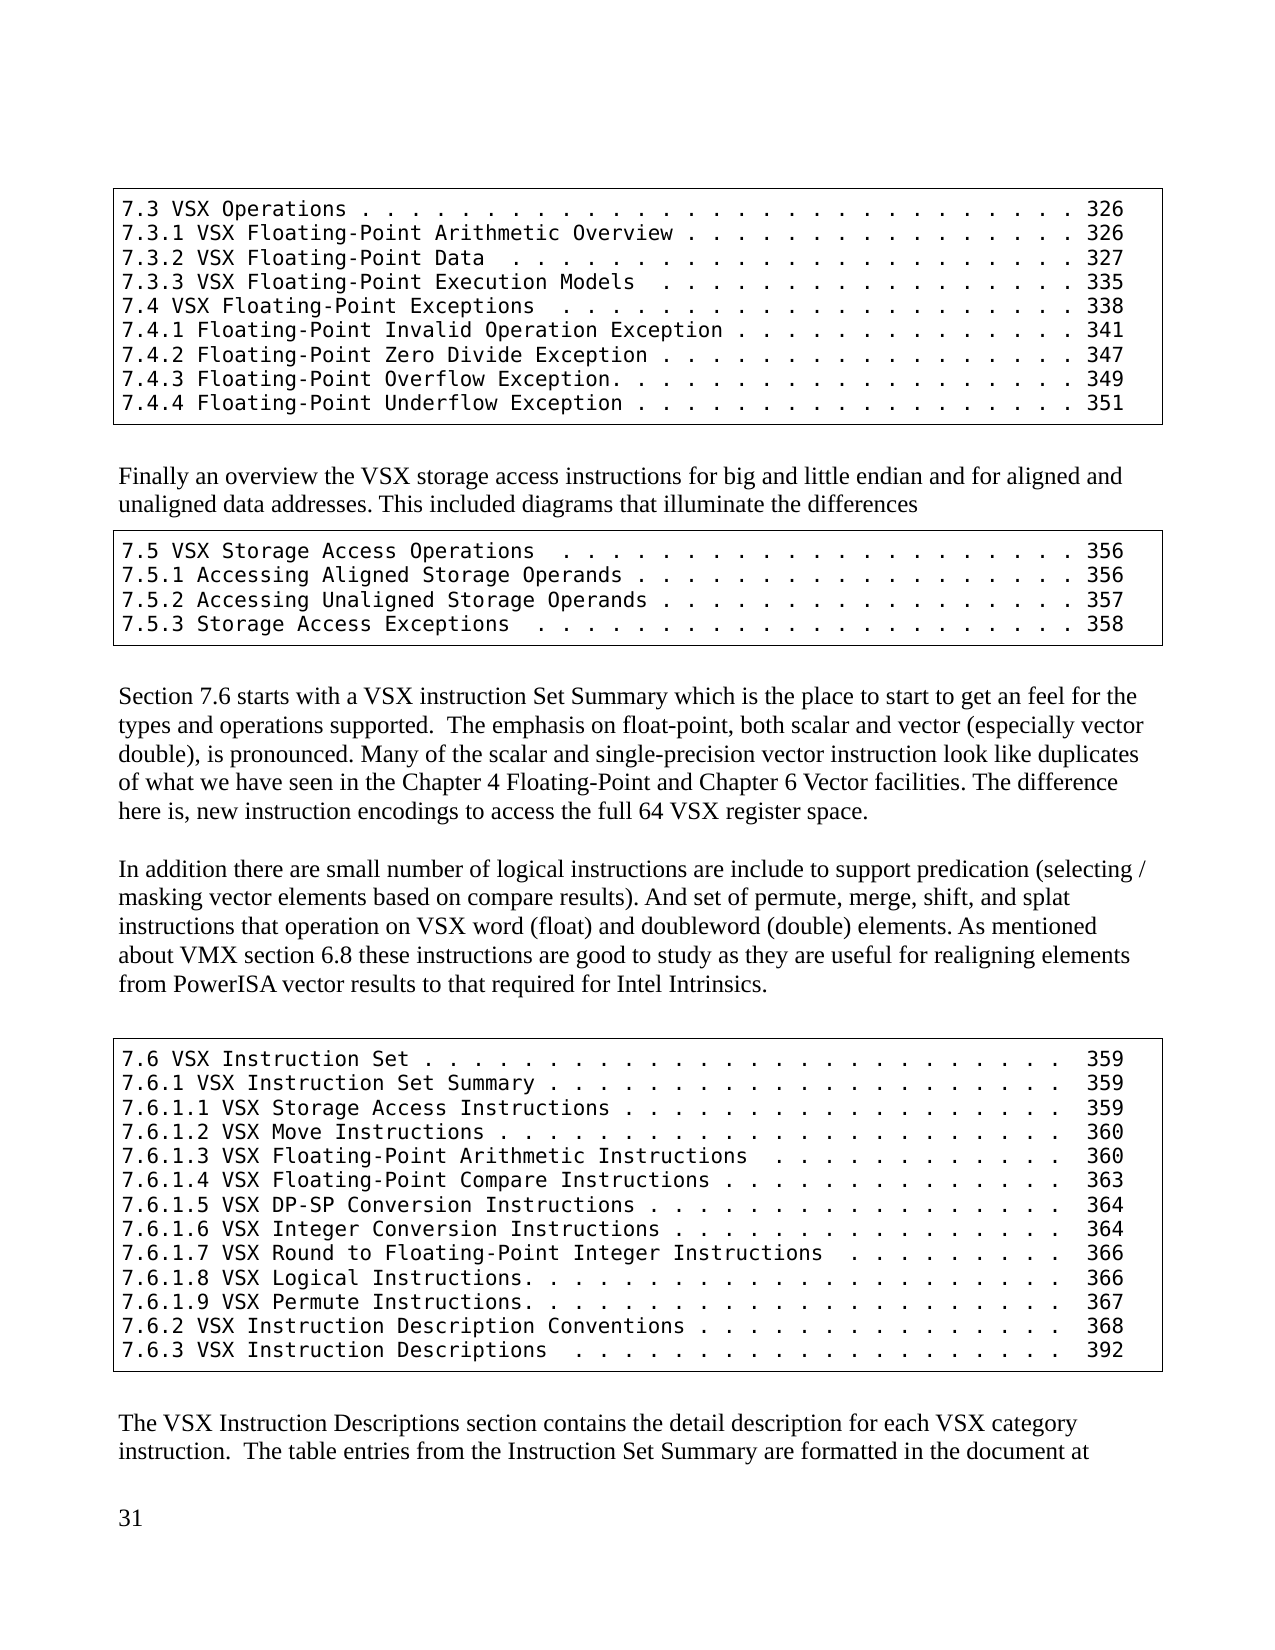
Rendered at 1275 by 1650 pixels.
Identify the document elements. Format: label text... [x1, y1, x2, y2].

text 7.3.1 VSX Floating-Point Arithmetic Overview . . . . . . . . . . . . . . . . 326 [121, 221, 1153, 246]
text 7.6.3 VSX Instruction Descriptions . . . . . . . . . . . . . . . . . . . . 392 [121, 1338, 1153, 1363]
text 7.6.1.8 VSX Logical Instructions. . . . . . . . . . . . . . . . . . . . . . 366 [121, 1266, 1153, 1290]
text 7.6.1.2 VSX Move Instructions . . . . . . . . . . . . . . . . . . . . . . . 360 [121, 1120, 1153, 1144]
text 7.6.1.4 VSX Floating-Point Compare Instructions . . . . . . . . . . . . . . 363 [121, 1168, 1153, 1193]
text 7.6.1.9 VSX Permute Instructions. . . . . . . . . . . . . . . . . . . . . . 367 [121, 1290, 1153, 1314]
text Finally an overview the VSX storage access instructions for big and little endian and for aligned and unaligned data addresses. This included diagrams that illuminate the differences [118, 461, 1157, 518]
text 7.6.2 VSX Instruction Description Conventions . . . . . . . . . . . . . . . 368 [121, 1314, 1153, 1338]
text 7.6.1.3 VSX Floating-Point Arithmetic Instructions . . . . . . . . . . . . 360 [121, 1144, 1153, 1168]
text 7.3.3 VSX Floating-Point Execution Models . . . . . . . . . . . . . . . . . 335 [121, 270, 1153, 294]
text 7.4.4 Floating-Point Underflow Exception . . . . . . . . . . . . . . . . . . 351 [121, 391, 1153, 416]
text 7.5.1 Accessing Aligned Storage Operands . . . . . . . . . . . . . . . . . . 356 [121, 563, 1153, 588]
text Section 7.6 starts with a VSX instruction Set Summary which is the place to start to get an feel for the types and operations supported. The emphasis on float-point, both scalar and vector (especially vector double), is pronounced. Many of the scalar and single-precision vector instruction look like duplicates of what we have seen in the Chapter 4 Floating-Point and Chapter 6 Vector facilities. The difference here is, new instruction encodings to access the full 64 VSX register space. [118, 681, 1157, 825]
text In addition there are small number of logical instructions are include to support predication (selecting / masking vector elements based on compare results). And set of permute, merge, shift, and splat instructions that operation on VSX word (float) and doubleword (double) elements. As mentioned about VMX section 6.8 these instructions are good to study as they are useful for realigning elements from PowerISA vector results to that required for Intel Intrinsics. [118, 854, 1157, 997]
text 7.4.3 Floating-Point Overflow Exception. . . . . . . . . . . . . . . . . . . 349 [121, 367, 1153, 391]
text 7.6.1.1 VSX Storage Access Instructions . . . . . . . . . . . . . . . . . . 359 [121, 1096, 1153, 1120]
text 7.5.2 Accessing Unaligned Storage Operands . . . . . . . . . . . . . . . . . 357 [121, 588, 1153, 612]
text 7.6 VSX Instruction Set . . . . . . . . . . . . . . . . . . . . . . . . . . 359 [121, 1047, 1153, 1071]
text 7.4 VSX Floating-Point Exceptions . . . . . . . . . . . . . . . . . . . . . 338 [121, 294, 1153, 318]
text 7.6.1.5 VSX DP-SP Conversion Instructions . . . . . . . . . . . . . . . . . 364 [121, 1193, 1153, 1217]
text 7.3.2 VSX Floating-Point Data . . . . . . . . . . . . . . . . . . . . . . . 327 [121, 246, 1153, 270]
text 7.6.1.6 VSX Integer Conversion Instructions . . . . . . . . . . . . . . . . 364 [121, 1217, 1153, 1241]
text 7.3 VSX Operations . . . . . . . . . . . . . . . . . . . . . . . . . . . . . 326 [121, 197, 1153, 221]
text 7.6.1 VSX Instruction Set Summary . . . . . . . . . . . . . . . . . . . . . 359 [121, 1071, 1153, 1096]
text 7.6.1.7 VSX Round to Floating-Point Integer Instructions . . . . . . . . . 366 [121, 1241, 1153, 1266]
text 7.5 VSX Storage Access Operations . . . . . . . . . . . . . . . . . . . . . 356 [121, 539, 1153, 563]
text The VSX Instruction Descriptions section contains the detail description for each VSX category instruction. The table entries from the Instruction Set Summary are formatted in the document at [118, 1408, 1157, 1465]
text 7.5.3 Storage Access Exceptions . . . . . . . . . . . . . . . . . . . . . . 358 [121, 612, 1153, 636]
text 7.4.1 Floating-Point Invalid Operation Exception . . . . . . . . . . . . . . 341 [121, 318, 1153, 343]
text 7.4.2 Floating-Point Zero Divide Exception . . . . . . . . . . . . . . . . . 347 [121, 343, 1153, 367]
